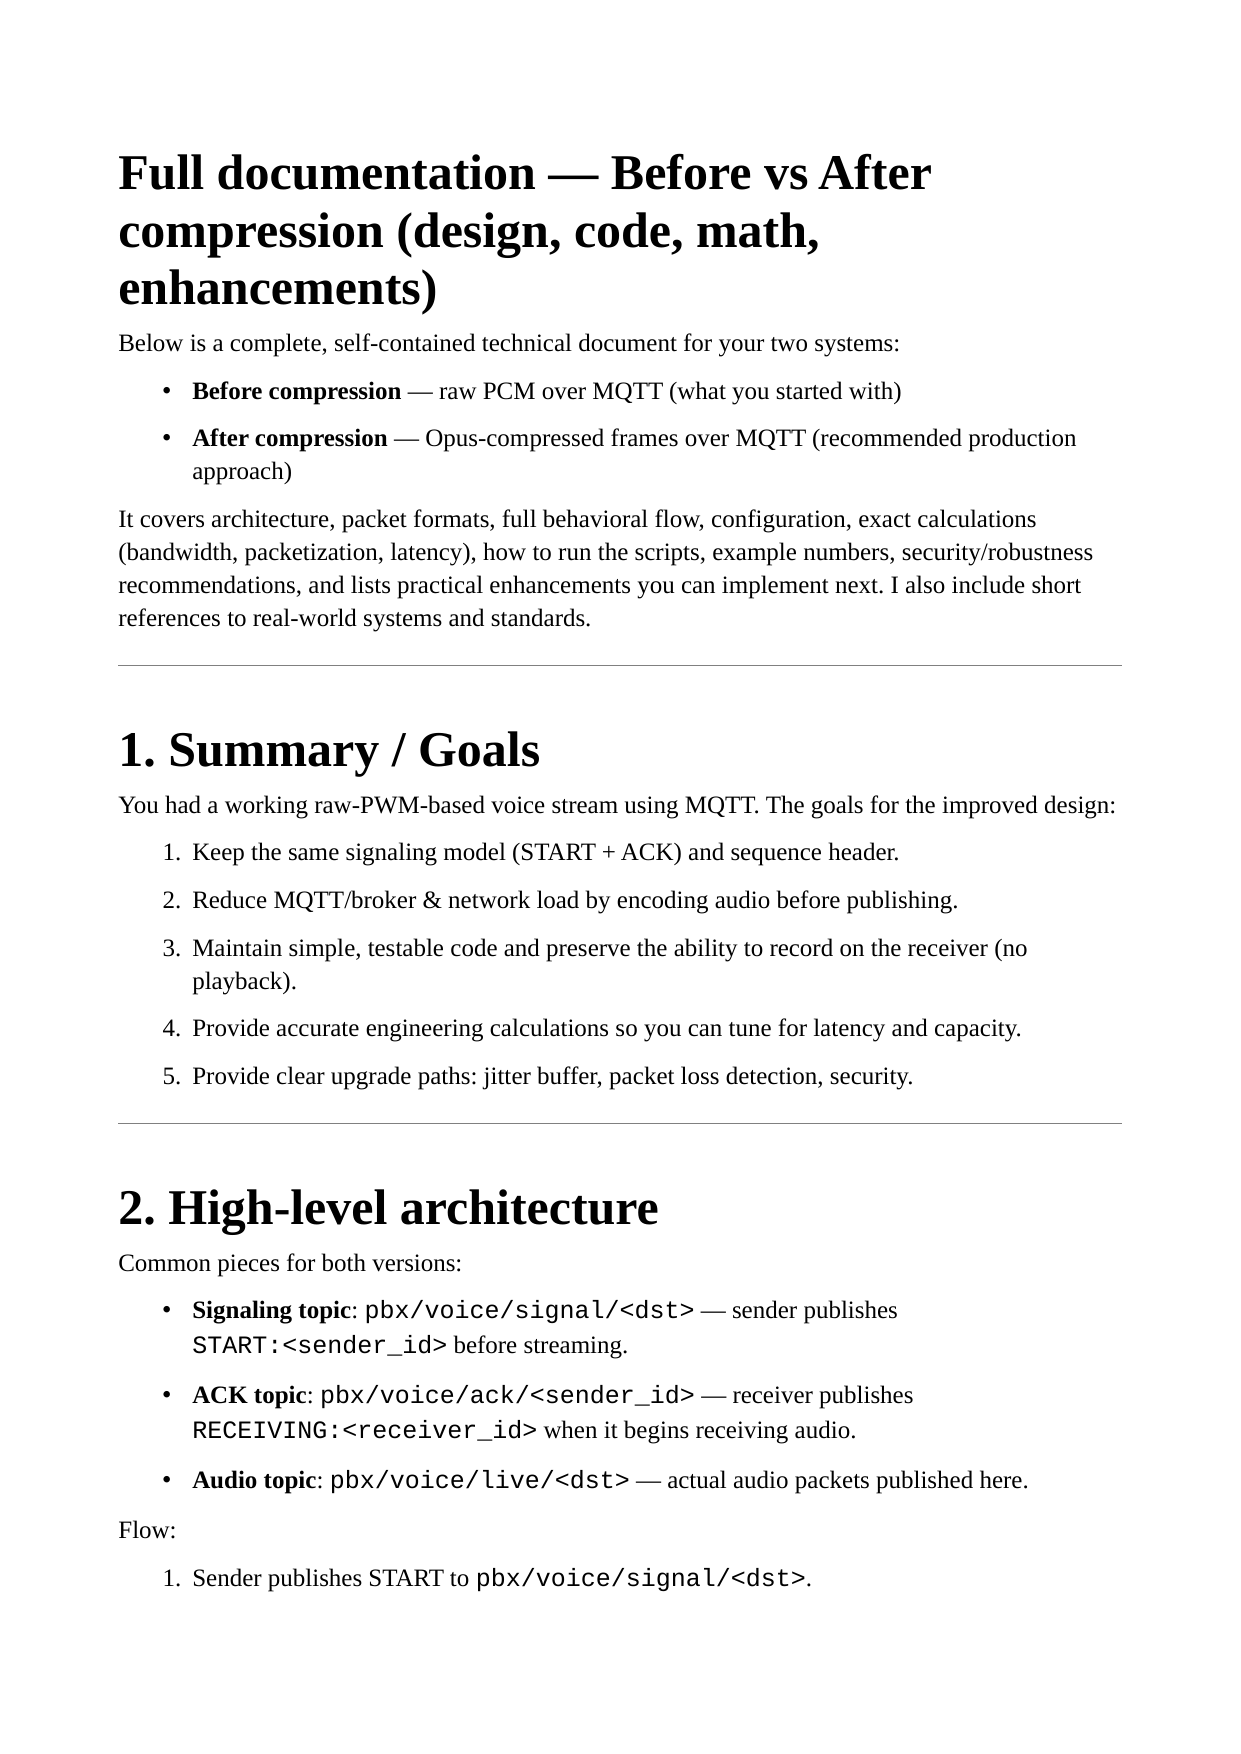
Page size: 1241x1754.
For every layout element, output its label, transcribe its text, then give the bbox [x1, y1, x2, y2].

subtitle 2. High-level architecture [118, 1178, 1122, 1235]
list Audio topic: pbx/voice/live/<dst> — actual audio packets published here. [162, 1466, 1122, 1496]
list Before compression — raw PCM over MQTT (what you started with) [162, 376, 1122, 404]
list Signaling topic: pbx/voice/signal/<dst> — sender publishes START:<sender_id> before streaming. [162, 1295, 1122, 1361]
list Provide accurate engineering calculations so you can tune for latency and capacity. [162, 1013, 1122, 1042]
text Below is a complete, self-contained technical document for your two systems: [118, 328, 1122, 357]
list Reduce MQTT/broker & network load by encoding audio before publishing. [162, 885, 1122, 914]
list Sender publishes START to pbx/voice/signal/<dst>. [162, 1563, 1122, 1594]
list Provide clear upgrade paths: jitter buffer, packet loss detection, security. [162, 1061, 1122, 1090]
text Common pieces for both versions: [118, 1248, 1122, 1277]
list ACK topic: pbx/voice/ack/<sender_id> — receiver publishes RECEIVING:<receiver_id> when it begins receiving audio. [162, 1381, 1122, 1446]
list Keep the same signaling model (START + ACK) and sequence header. [162, 837, 1122, 866]
text Flow: [118, 1516, 1122, 1544]
subtitle Full documentation — Before vs After compression (design, code, math, enhancements) [118, 143, 1122, 316]
subtitle 1. Summary / Goals [118, 720, 1122, 777]
text It covers architecture, packet formats, full behavioral flow, configuration, exact calculations (bandwidth, packetization, latency), how to run the scripts, example numbers, security/robustness recommendations, and lists practical enhancements you can implement next. I also include short references to real-world systems and standards. [118, 504, 1122, 632]
list Maintain simple, testable code and preserve the ability to record on the receiver (no playback). [162, 933, 1122, 994]
list After compression — Opus-compressed frames over MQTT (recommended production approach) [162, 423, 1122, 485]
text You had a working raw-PWM-based voice stream using MQTT. The goals for the improved design: [118, 790, 1122, 819]
